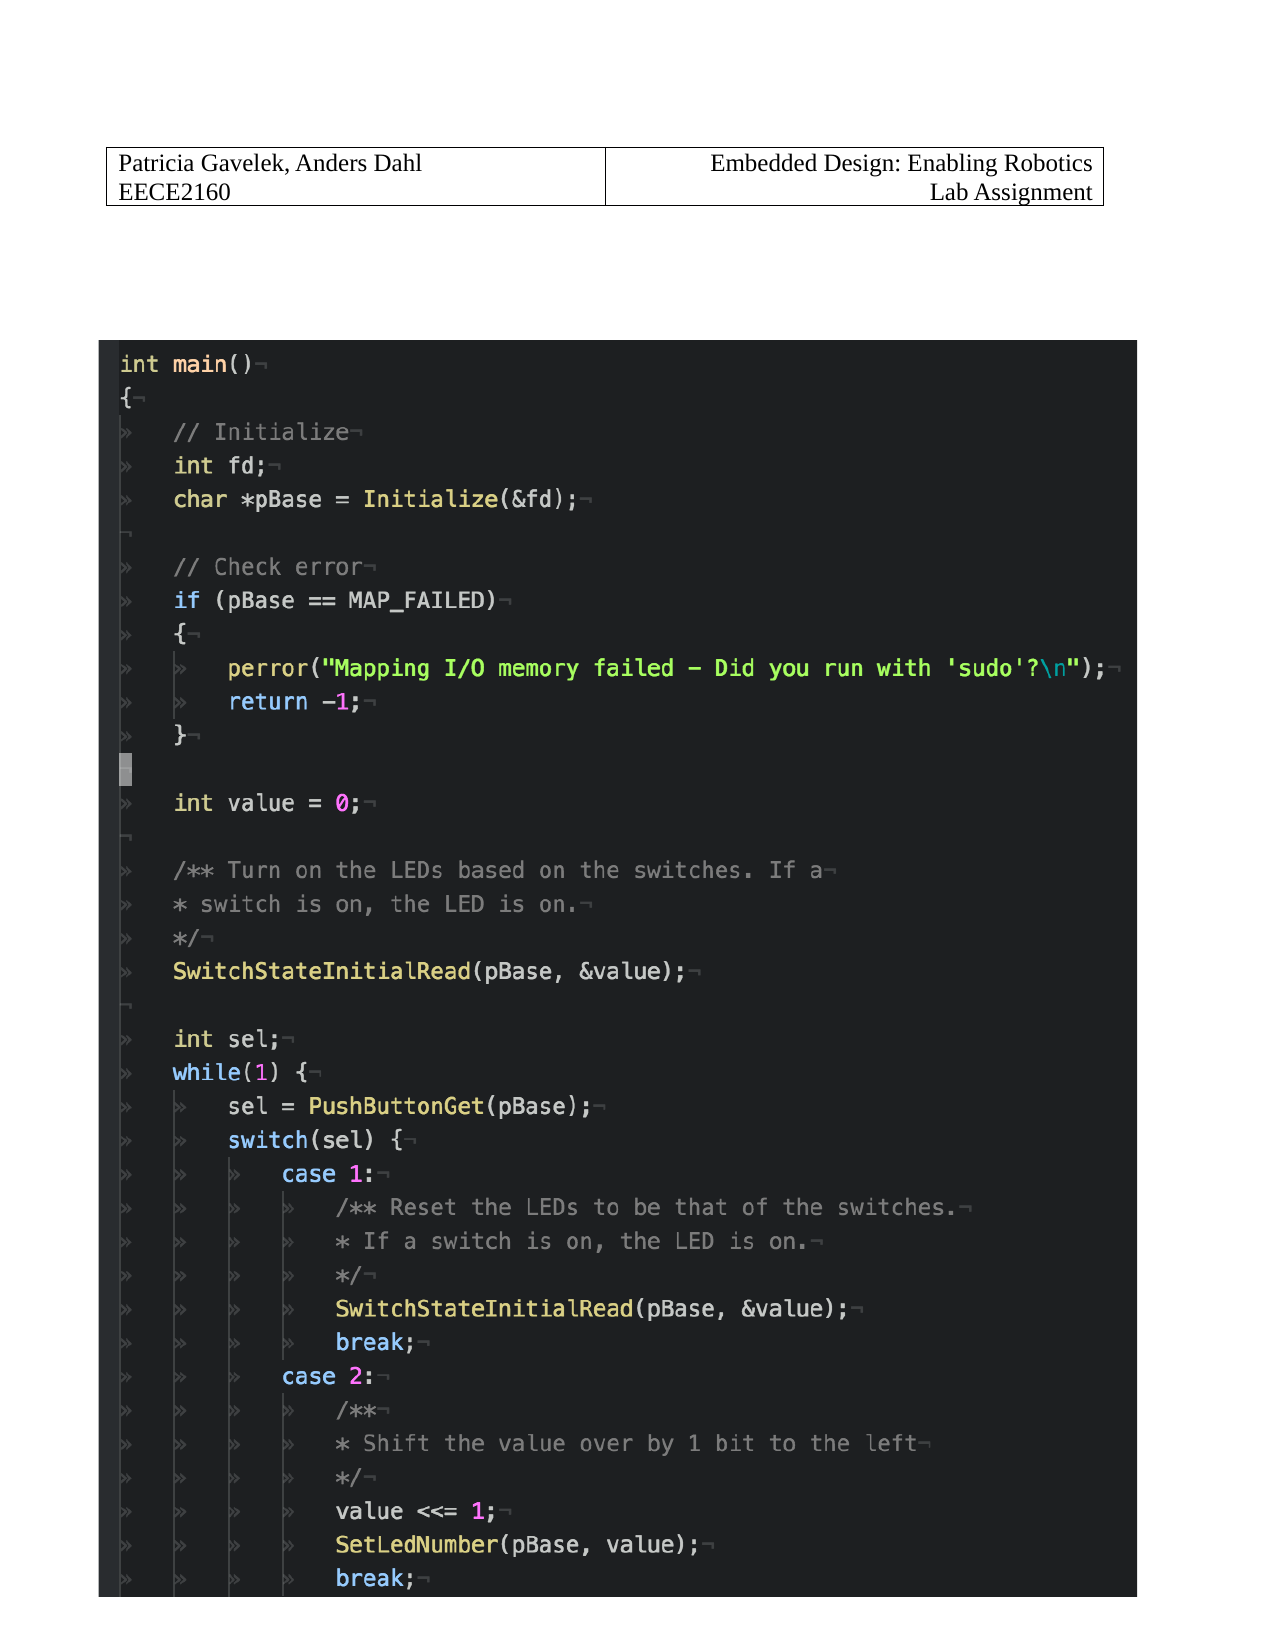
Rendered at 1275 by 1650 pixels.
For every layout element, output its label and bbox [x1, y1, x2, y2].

picture [98, 340, 1138, 1597]
